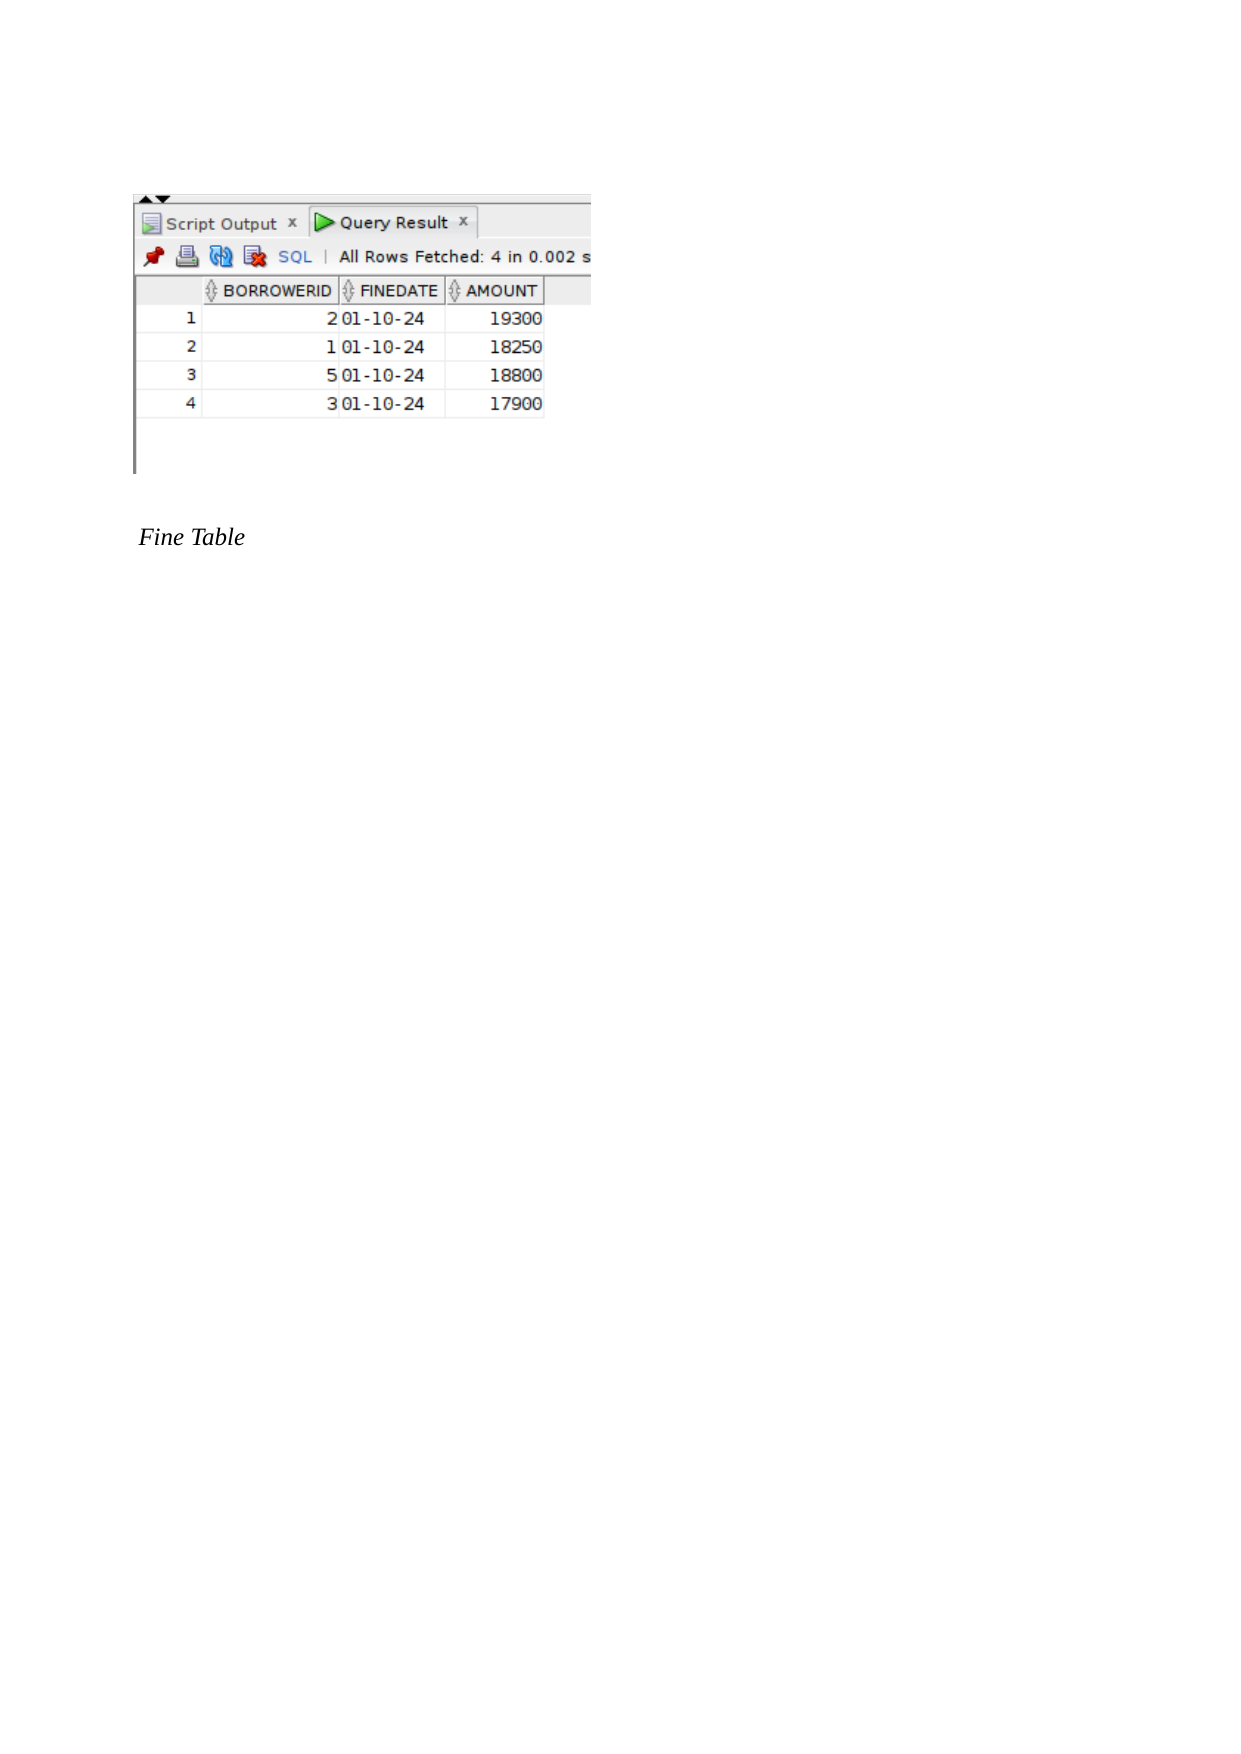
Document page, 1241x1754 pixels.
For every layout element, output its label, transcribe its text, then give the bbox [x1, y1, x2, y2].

text Fine Table [138, 522, 626, 551]
